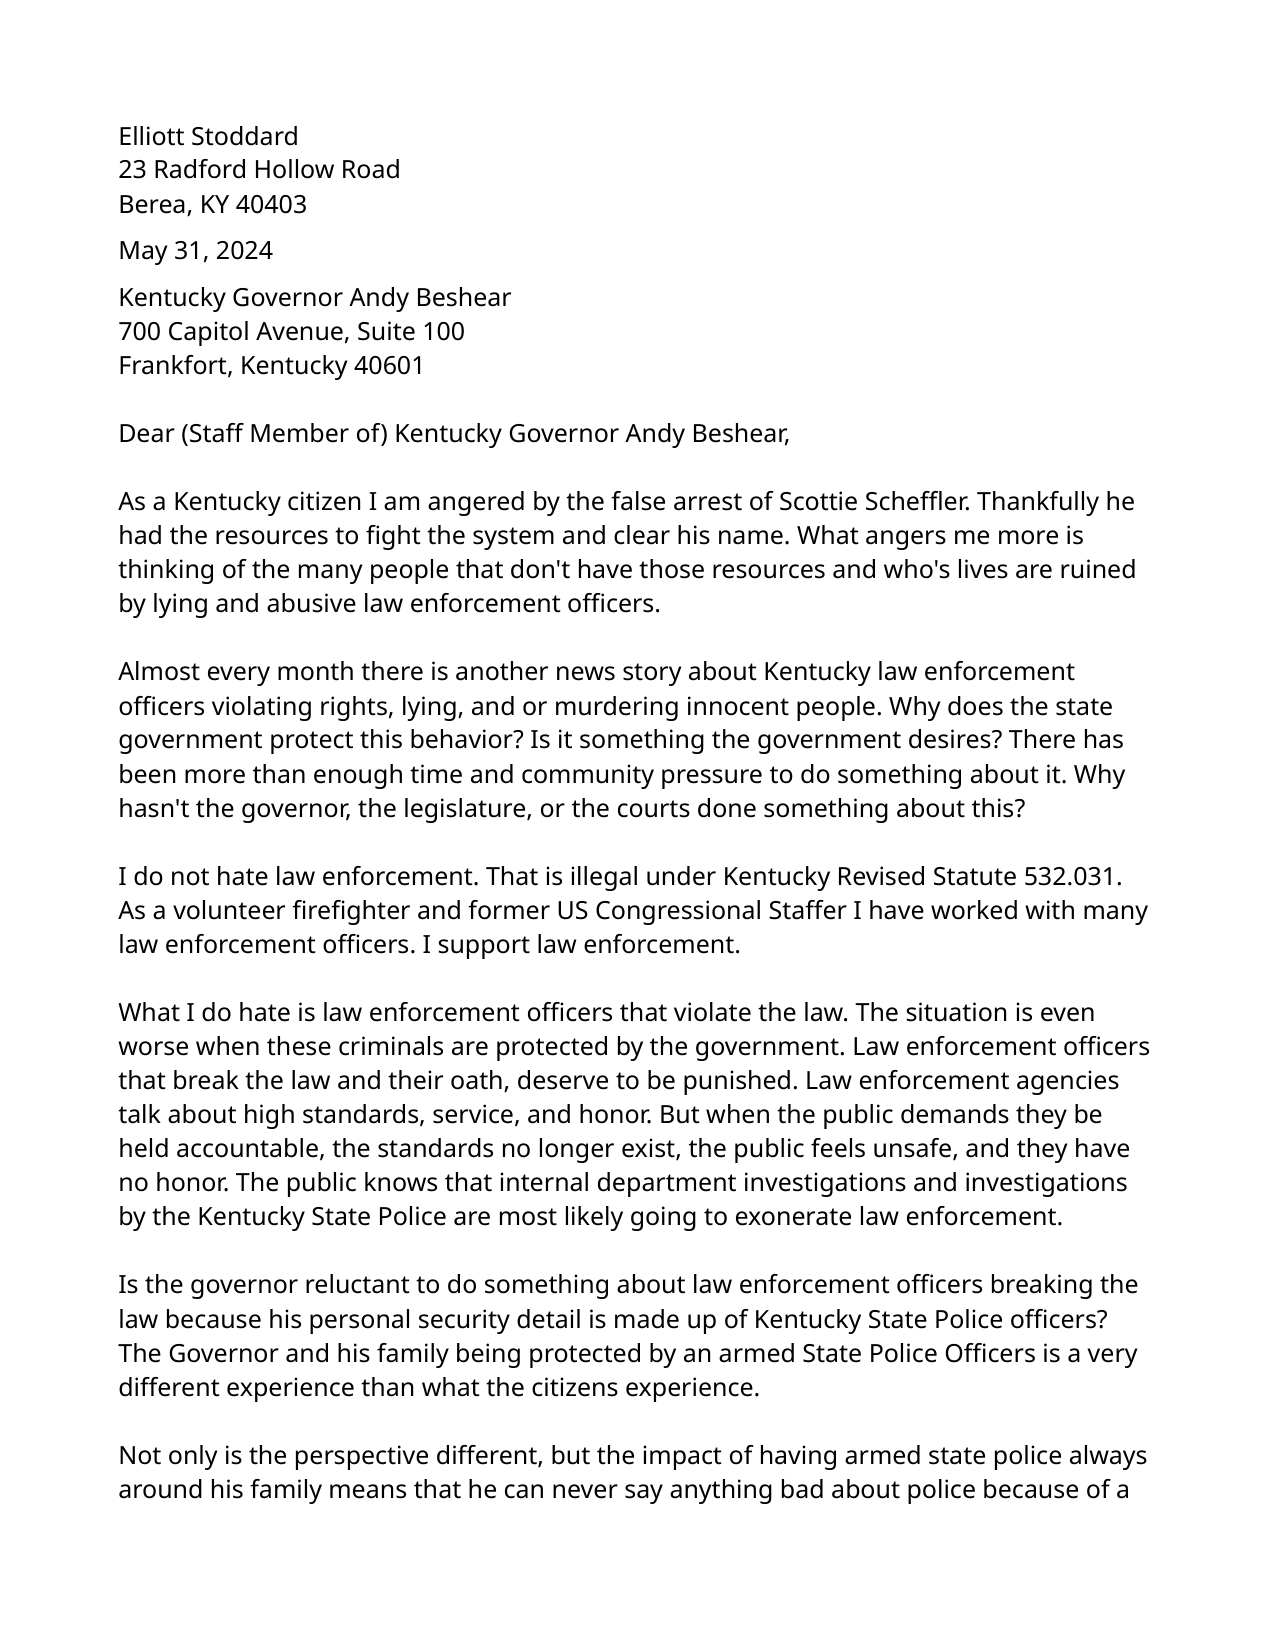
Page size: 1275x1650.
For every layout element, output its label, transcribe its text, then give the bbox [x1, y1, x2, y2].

text May 31, 2024 [118, 233, 1157, 267]
text What I do hate is law enforcement officers that violate the law. The situation is even worse when these criminals are protected by the government. Law enforcement officers that break the law and their oath, deserve to be punished. Law enforcement agencies talk about high standards, service, and honor. But when the public demands they be held accountable, the standards no longer exist, the public feels unsafe, and they have no honor. The public knows that internal department investigations and investigations by the Kentucky State Police are most likely going to exonerate law enforcement. [118, 995, 1157, 1233]
text Elliott Stoddard 23 Radford Hollow Road Berea, KY 40403 [118, 118, 1157, 220]
text Kentucky Governor Andy Beshear [118, 279, 1157, 313]
text Almost every month there is another news story about Kentucky law enforcement officers violating rights, lying, and or murdering innocent people. Why does the state government protect this behavior? Is it something the government desires? There has been more than enough time and community pressure to do something about it. Why hasn't the governor, the legislature, or the courts done something about this? [118, 654, 1157, 824]
text As a Kentucky citizen I am angered by the false arrest of Scottie Scheffler. Thankfully he had the resources to fight the system and clear his name. What angers me more is thinking of the many people that don't have those resources and who's lives are ruined by lying and abusive law enforcement officers. [118, 484, 1157, 620]
text 700 Capitol Avenue, Suite 100 Frankfort, Kentucky 40601 [118, 313, 1157, 382]
text Dear (Staff Member of) Kentucky Governor Andy Beshear, [118, 416, 1157, 450]
text I do not hate law enforcement. That is illegal under Kentucky Revised Statute 532.031. As a volunteer firefighter and former US Congressional Staffer I have worked with many law enforcement officers. I support law enforcement. [118, 858, 1157, 961]
text Not only is the perspective different, but the impact of having armed state police always around his family means that he can never say anything bad about police because of a [118, 1437, 1157, 1506]
text Is the governor reluctant to do something about law enforcement officers breaking the law because his personal security detail is made up of Kentucky State Police officers? The Governor and his family being protected by an armed State Police Officers is a very different experience than what the citizens experience. [118, 1267, 1157, 1403]
